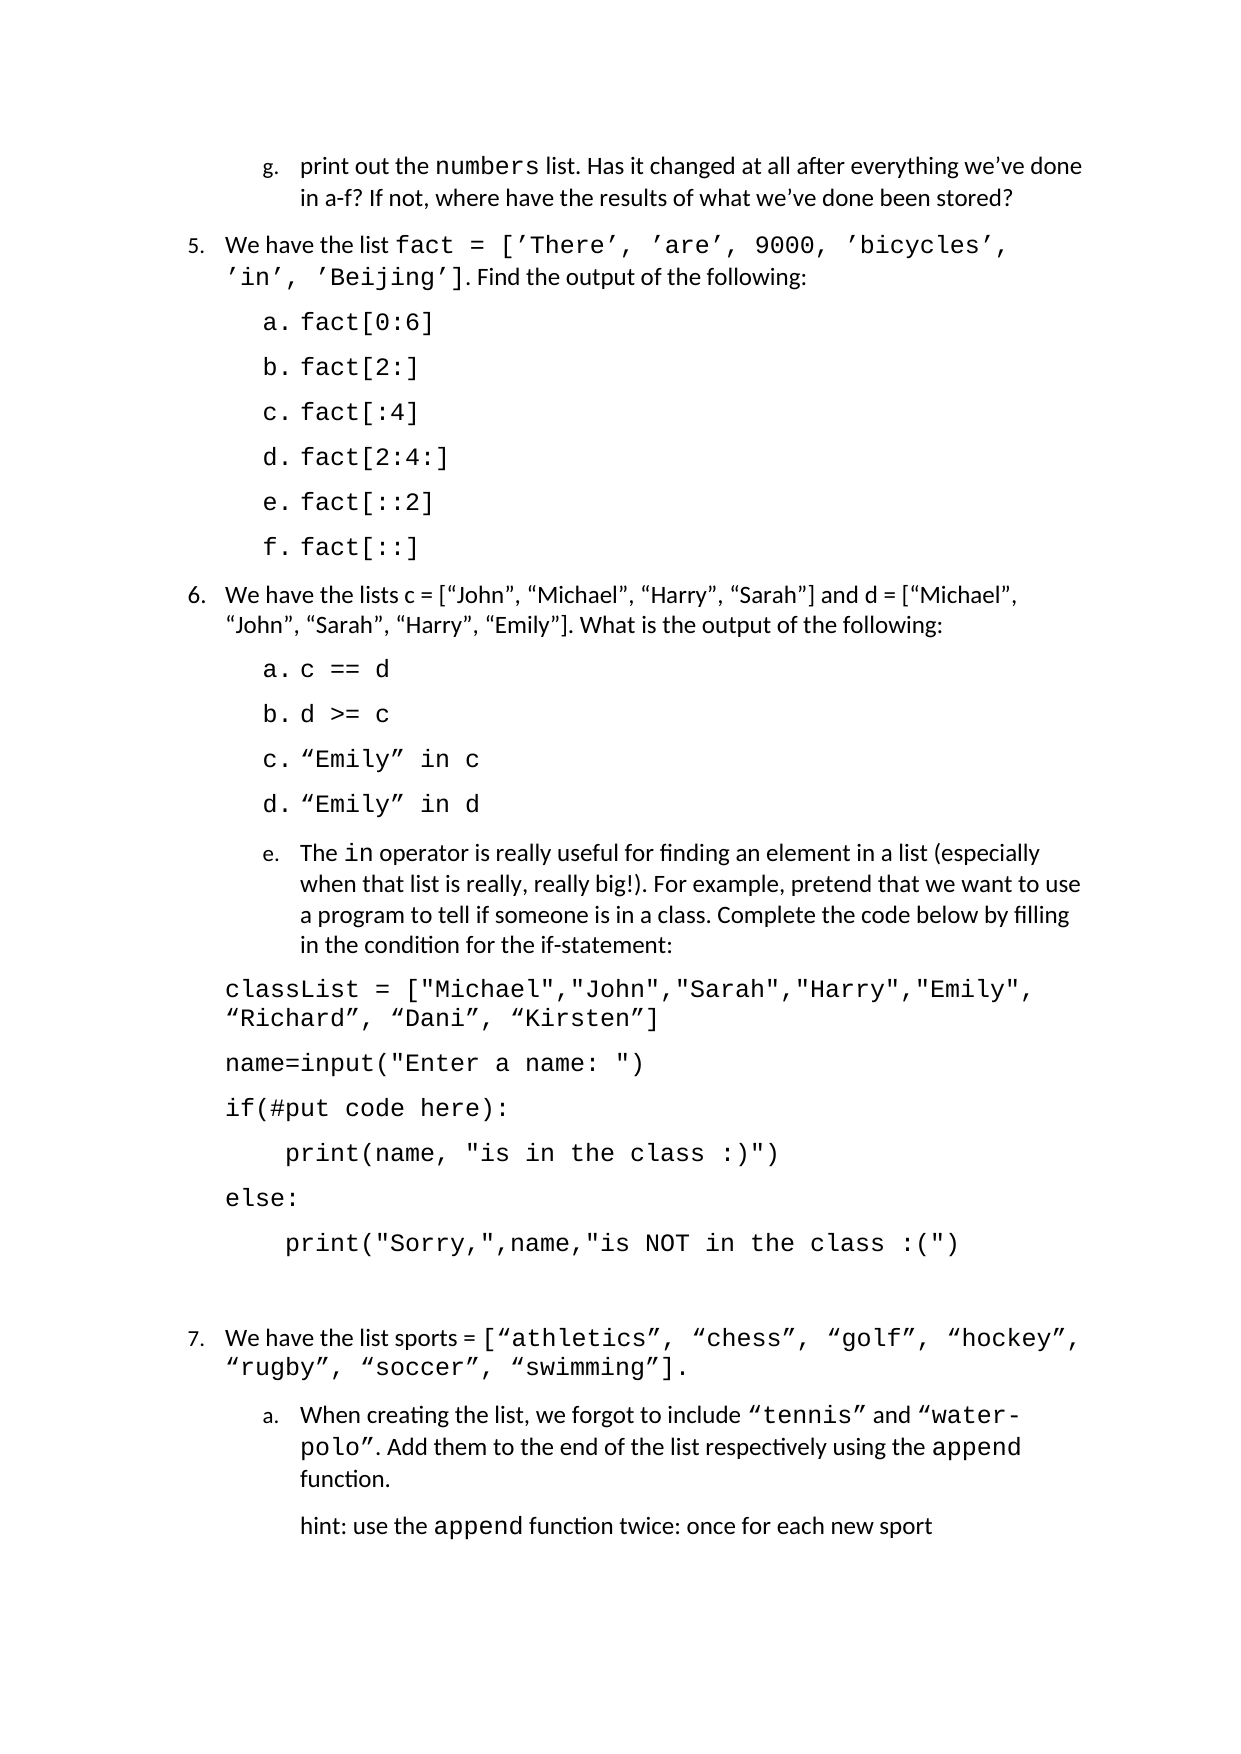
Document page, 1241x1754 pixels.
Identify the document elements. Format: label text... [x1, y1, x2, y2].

list We have the list fact = [’There’, ’are’, 9000, ’bicycles’, ’in’, ’Beijing’]. Find the output of the following: [187, 229, 1090, 292]
list We have the list sports = [“athletics”, “chess”, “golf”, “hockey”, “rugby”, “soccer”, “swimming”]. [187, 1322, 1090, 1382]
list When creating the list, we forgot to include “tennis” and “water-polo”. Add them to the end of the list respectively using the append function. [262, 1399, 1090, 1493]
list fact[2:4:] [262, 444, 1090, 472]
list print out the numbers list. Has it changed at all after everything we’ve done in a-f? If not, where have the results of what we’ve done been stored? [262, 150, 1090, 212]
list We have the lists c = [“John”, “Michael”, “Harry”, “Sarah”] and d = [“Michael”, “John”, “Sarah”, “Harry”, “Emily”]. What is the output of the following: [187, 579, 1090, 640]
list “Emily” in d [262, 792, 1090, 820]
text else: [225, 1185, 1090, 1213]
text classList = ["Michael","John","Sarah","Harry","Emily", “Richard”, “Dani”, “Kirsten”] [225, 977, 1090, 1033]
list d >= c [262, 702, 1090, 730]
list fact[:4] [262, 399, 1090, 427]
list fact[::2] [262, 489, 1090, 517]
list fact[0:6] [262, 309, 1090, 337]
list The in operator is really useful for finding an element in a list (especially when that list is really, really big!). For example, pretend that we want to use a program to tell if someone is in a class. Complete the code below by filling in the condition for the if-statement: [262, 837, 1090, 960]
list “Emily” in c [262, 747, 1090, 775]
text print("Sorry,",name,"is NOT in the class :(") [225, 1230, 1090, 1258]
list hint: use the append function twice: once for each new sport [300, 1510, 1090, 1542]
list fact[::] [262, 534, 1090, 562]
text if(#put code here): [225, 1095, 1090, 1123]
text print(name, "is in the class :)") [225, 1140, 1090, 1168]
text name=input("Enter a name: ") [225, 1050, 1090, 1078]
list c == d [262, 657, 1090, 685]
list fact[2:] [262, 354, 1090, 382]
